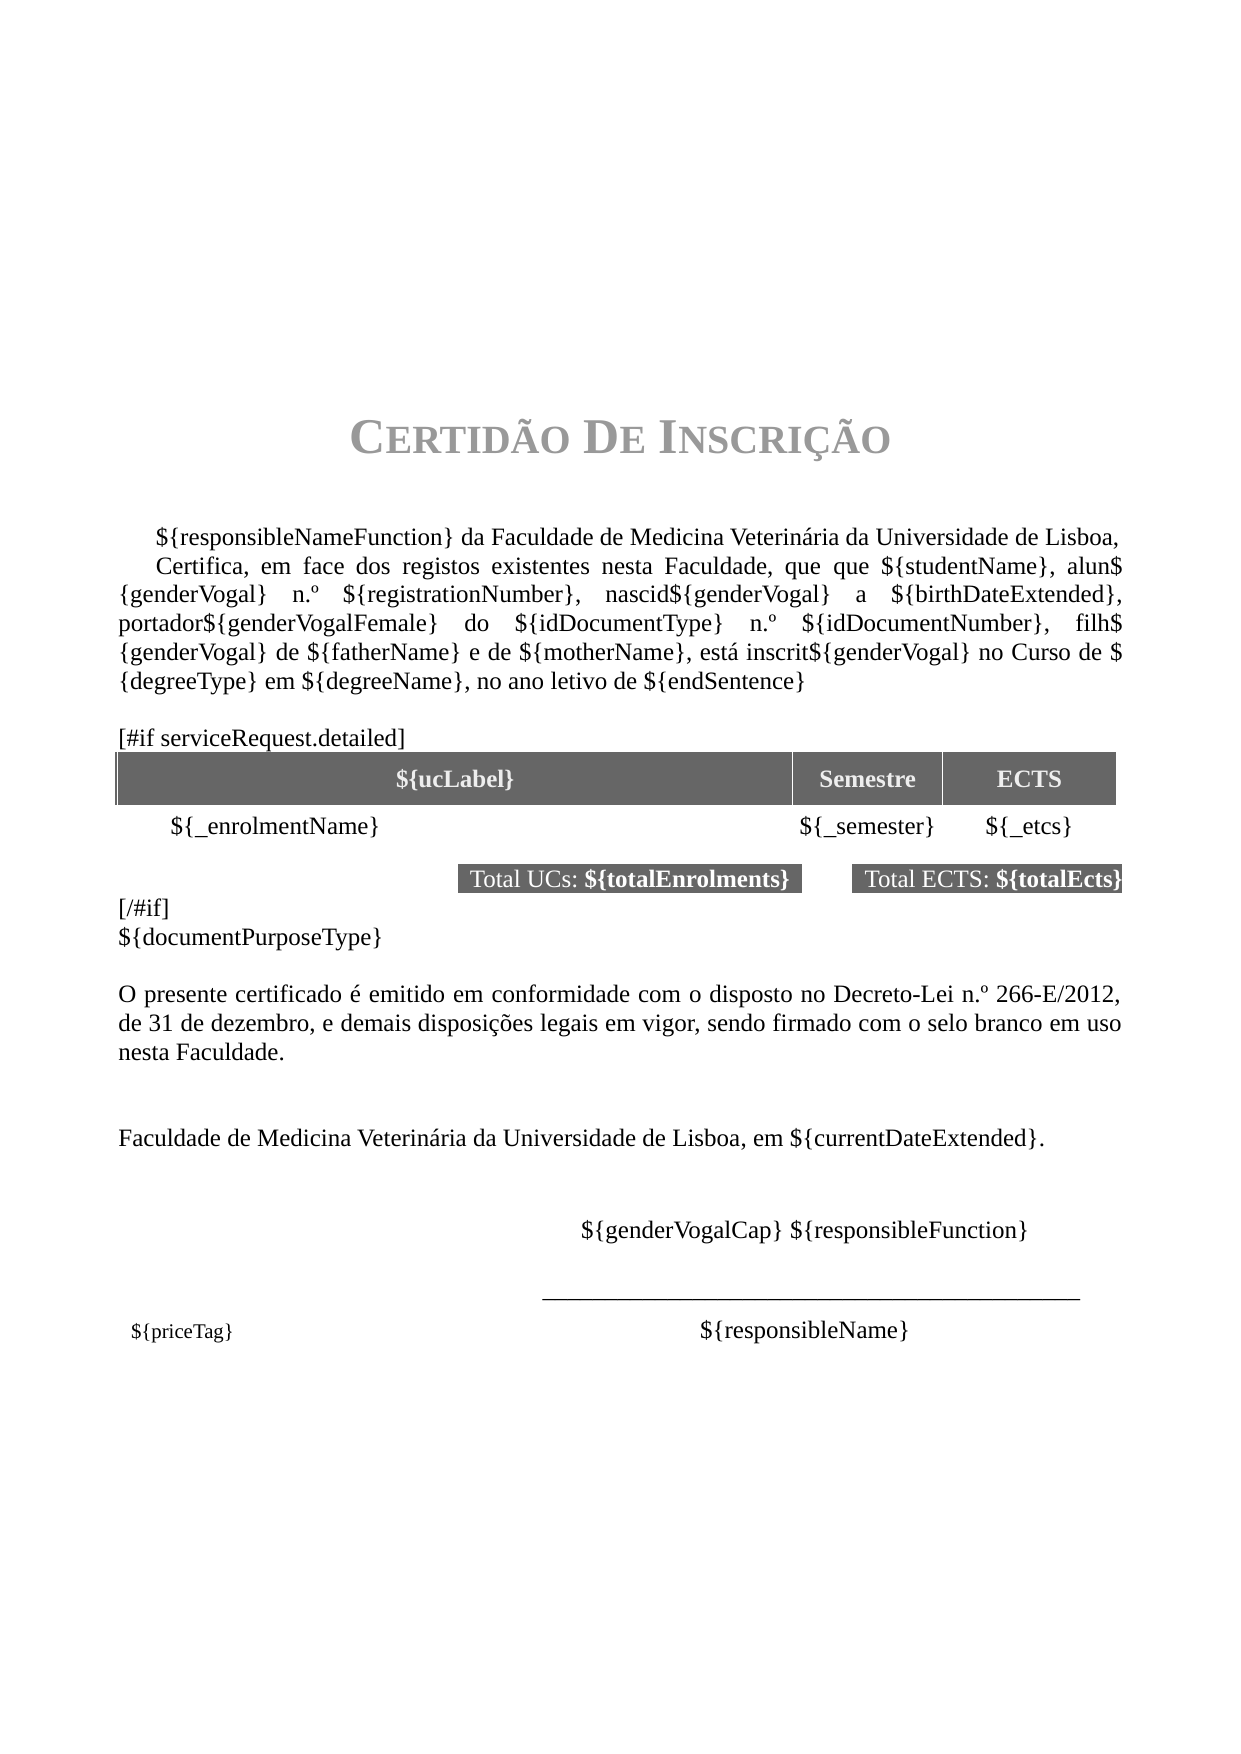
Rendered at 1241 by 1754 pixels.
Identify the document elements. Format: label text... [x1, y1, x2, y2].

text Certidão De Inscrição [118, 407, 1122, 464]
text Faculdade de Medicina Veterinária da Universidade de Lisboa, em ${currentDateExtended}. [118, 1123, 1122, 1152]
table_cell ${priceTag} [125, 1249, 500, 1349]
table_header ${genderVogalCap} ${responsibleFunction} [125, 1209, 1110, 1249]
table_cell ${responsibleName} [500, 1309, 1110, 1349]
table_header ECTS [943, 752, 1116, 805]
table_cell ${_semester} [793, 805, 942, 846]
table_header ${ucLabel} [118, 752, 792, 805]
text O presente certificado é emitido em conformidade com o disposto no Decreto-Lei n.º 266-E/2012, de 31 de dezembro, e demais disposições legais em vigor, sendo firmado com o selo branco em uso nesta Faculdade. [118, 979, 1122, 1065]
table_header Semestre [793, 752, 942, 805]
text Total UCs: ${totalEnrolments} Total ECTS: ${totalEcts} [118, 864, 1122, 893]
table_cell ___________________________________________ [500, 1249, 1110, 1309]
text ${documentPurposeType} [118, 922, 1122, 950]
table_cell ${_enrolmentName} [118, 805, 792, 846]
text [#if serviceRequest.detailed] [118, 723, 1122, 752]
text ${responsibleNameFunction} da Faculdade de Medicina Veterinária da Universidade de Lisboa, [118, 522, 1122, 551]
text Certifica, em face dos registos existentes nesta Faculdade, que que ${studentName}, alun${genderVogal} n.º ${registrationNumber}, nascid${genderVogal} a ${birthDateExtended}, portador${genderVogalFemale} do ${idDocumentType} n.º ${idDocumentNumber}, filh${genderVogal} de ${fatherName} e de ${motherName}, está inscrit${genderVogal} no Curso de ${degreeType} em ${degreeName}, no ano letivo de ${endSentence} [118, 551, 1122, 694]
text [/#if] [118, 893, 1122, 922]
table_cell ${_etcs} [943, 805, 1116, 846]
